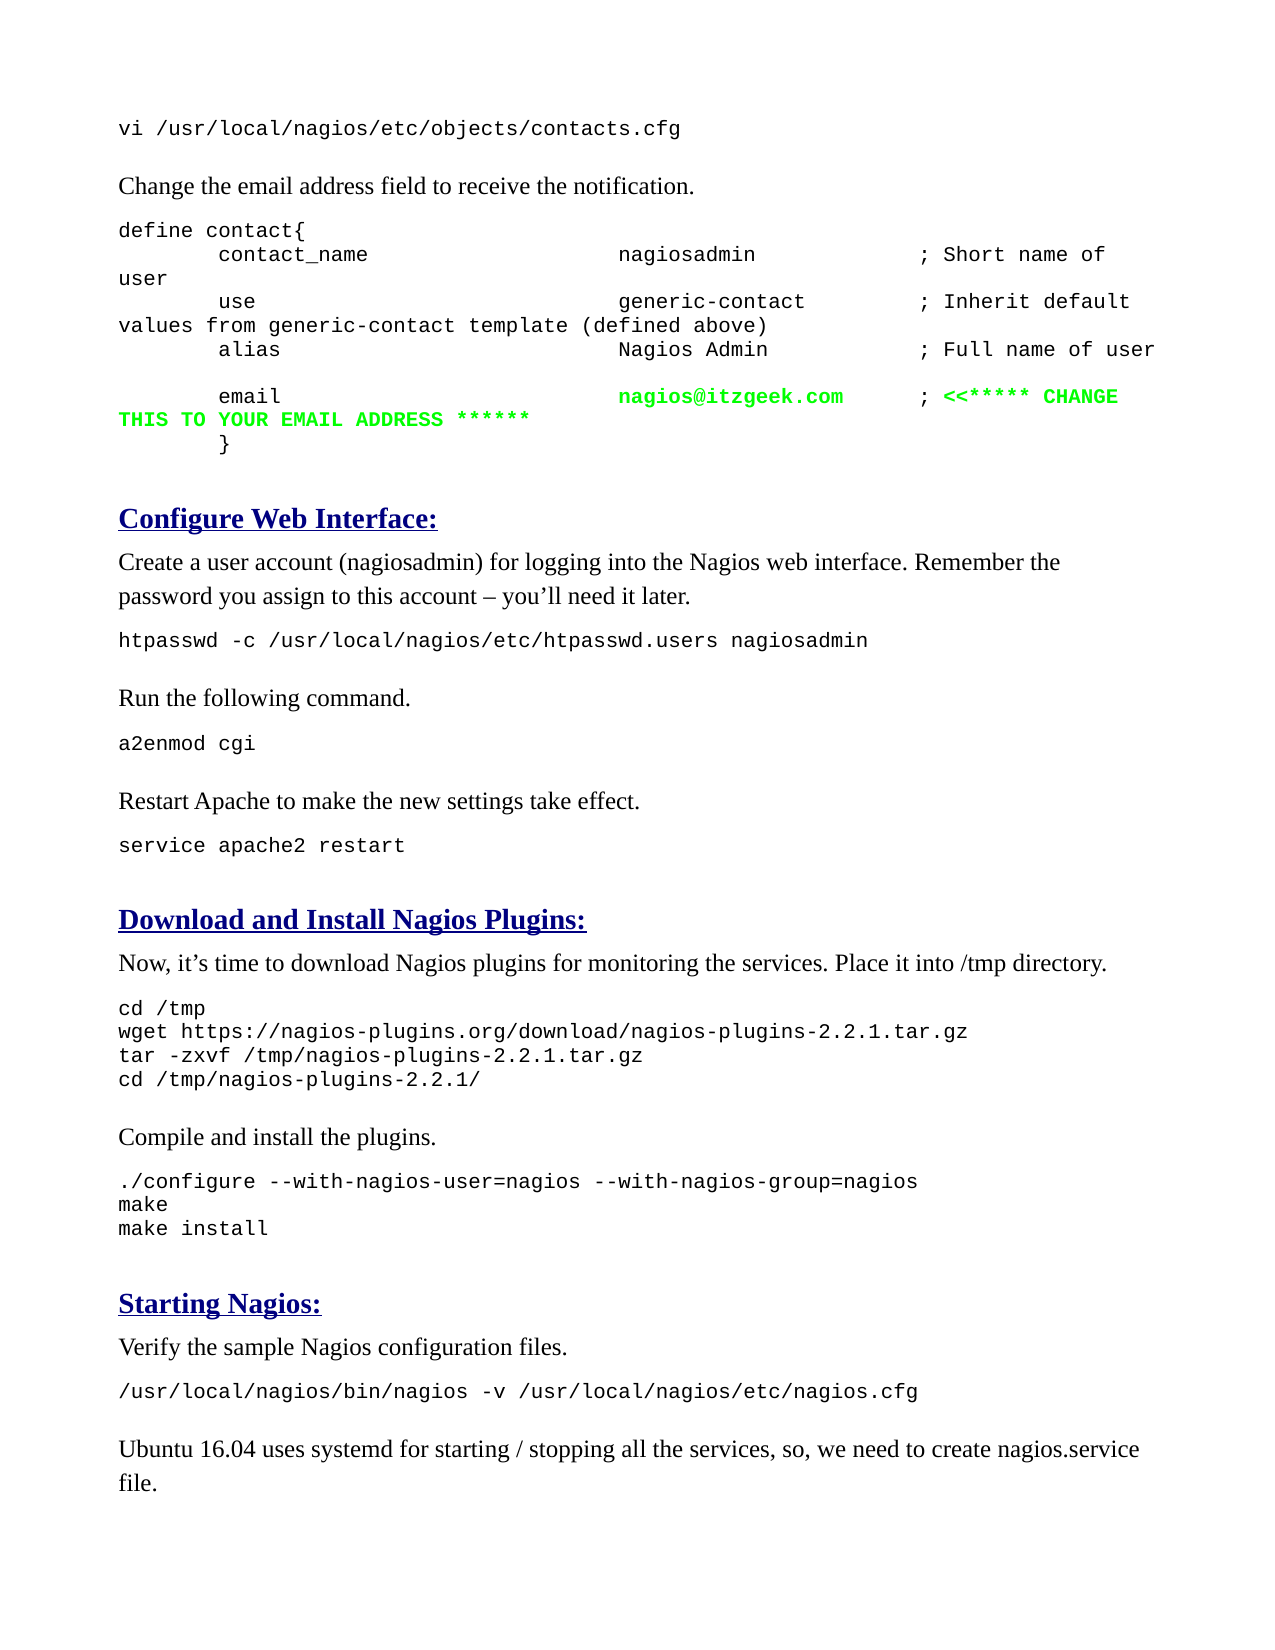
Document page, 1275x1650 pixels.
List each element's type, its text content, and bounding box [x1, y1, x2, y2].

text Ubuntu 16.04 uses systemd for starting / stopping all the services, so, we need to create nagios.service file. [118, 1434, 1157, 1497]
text Create a user account (nagiosadmin) for logging into the Nagios web interface. Remember the password you assign to this account – you’ll need it later. [118, 547, 1157, 610]
text make install [118, 1218, 1157, 1242]
text Now, it’s time to download Nagios plugins for monitoring the services. Place it into /tmp directory. [118, 948, 1157, 977]
subtitle Download and Install Nagios Plugins: [118, 902, 1157, 936]
text contact_name nagiosadmin ; Short name of user [118, 244, 1157, 291]
text Verify the sample Nagios configuration files. [118, 1332, 1157, 1361]
text make [118, 1194, 1157, 1218]
text } [118, 433, 1157, 457]
text cd /tmp/nagios-plugins-2.2.1/ [118, 1068, 1157, 1092]
text cd /tmp [118, 998, 1157, 1021]
text alias Nagios Admin ; Full name of user [118, 338, 1157, 362]
text Run the following command. [118, 683, 1157, 712]
text tar -zxvf /tmp/nagios-plugins-2.2.1.tar.gz [118, 1045, 1157, 1068]
text htpasswd -c /usr/local/nagios/etc/htpasswd.users nagiosadmin [118, 630, 1157, 654]
text Restart Apache to make the new settings take effect. [118, 786, 1157, 814]
text a2enmod cgi [118, 733, 1157, 756]
text service apache2 restart [118, 835, 1157, 858]
text wget https://nagios-plugins.org/download/nagios-plugins-2.2.1.tar.gz [118, 1021, 1157, 1045]
text use generic-contact ; Inherit default values from generic-contact template (defined above) [118, 291, 1157, 338]
text define contact{ [118, 220, 1157, 244]
text ./configure --with-nagios-user=nagios --with-nagios-group=nagios [118, 1171, 1157, 1194]
text /usr/local/nagios/bin/nagios -v /usr/local/nagios/etc/nagios.cfg [118, 1381, 1157, 1404]
subtitle Starting Nagios: [118, 1286, 1157, 1319]
text email nagios@itzgeek.com ; <<***** CHANGE THIS TO YOUR EMAIL ADDRESS ****** [118, 386, 1157, 433]
text vi /usr/local/nagios/etc/objects/contacts.cfg [118, 118, 1157, 142]
text Change the email address field to receive the notification. [118, 171, 1157, 200]
text Compile and install the plugins. [118, 1122, 1157, 1150]
subtitle Configure Web Interface: [118, 501, 1157, 534]
